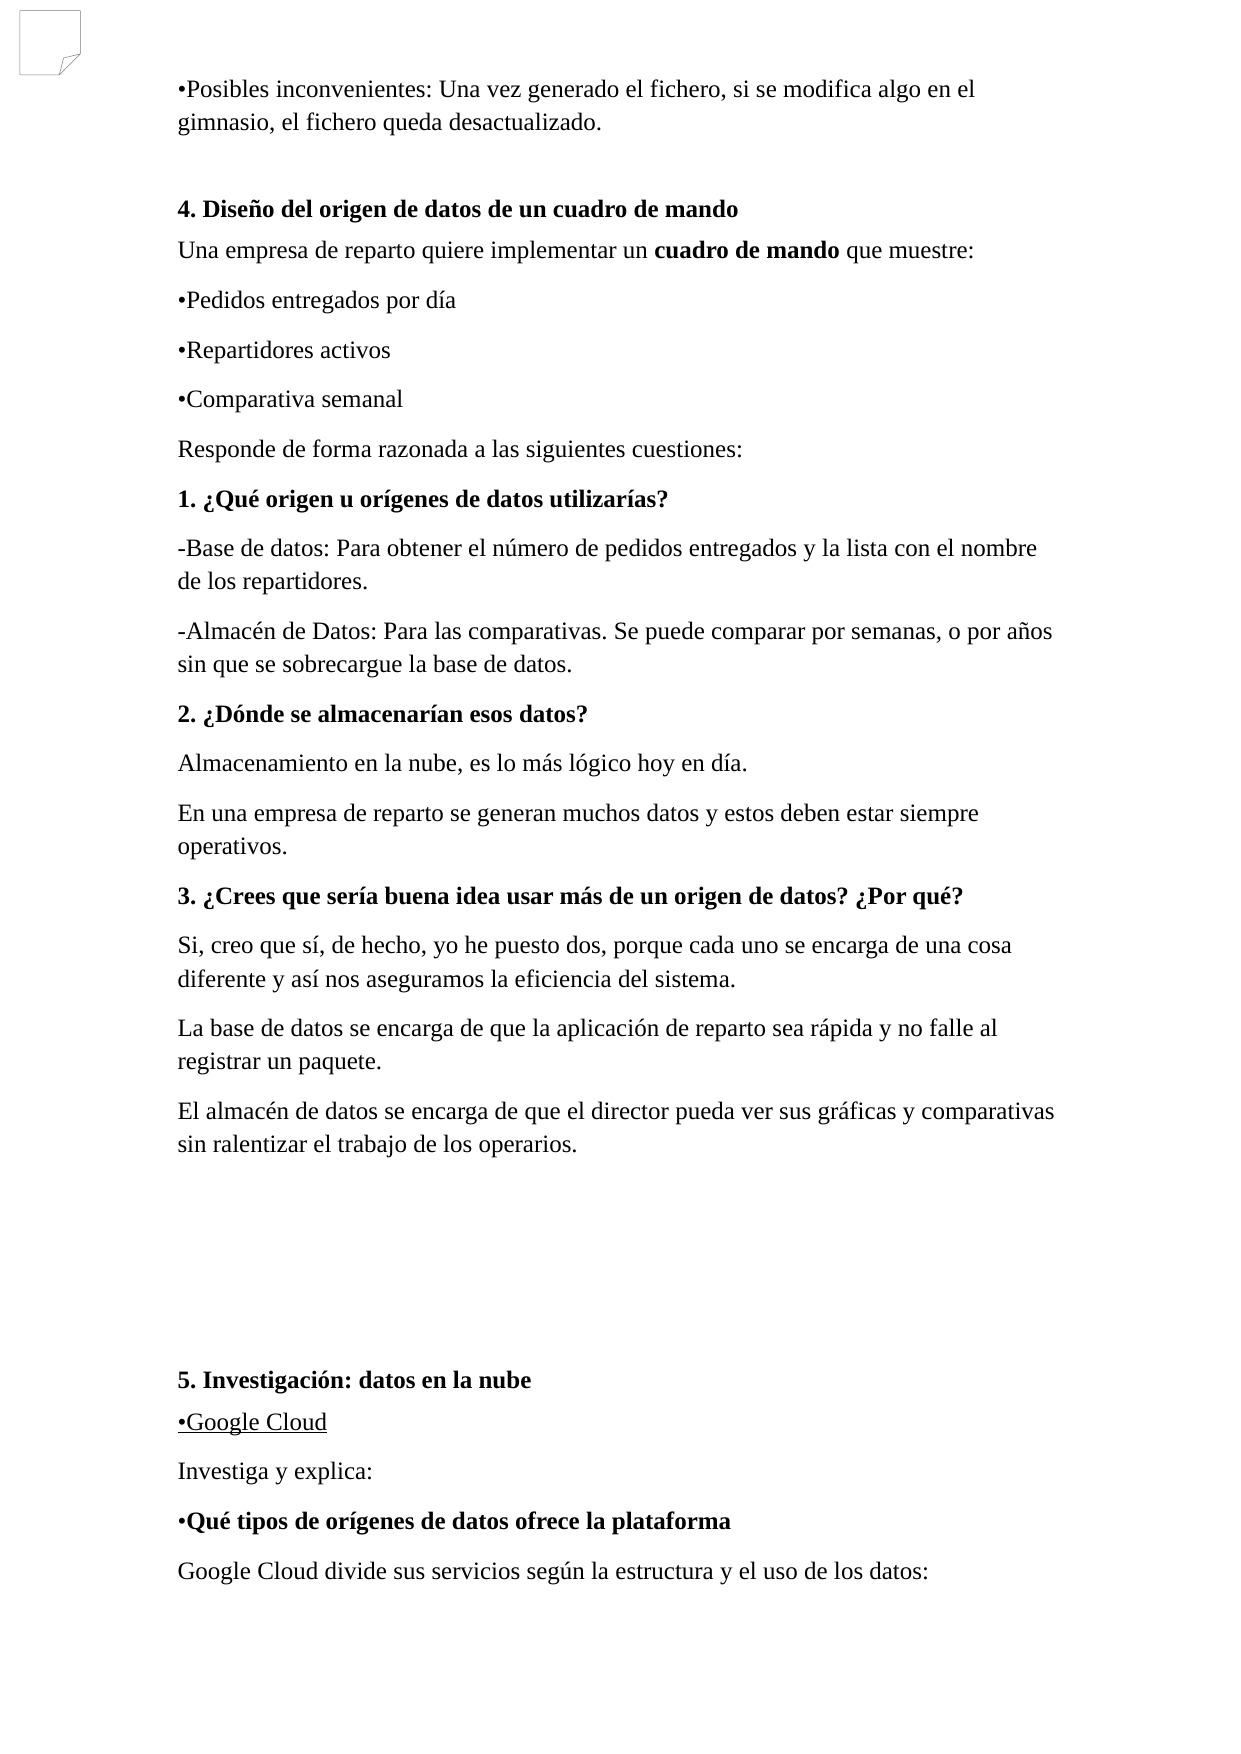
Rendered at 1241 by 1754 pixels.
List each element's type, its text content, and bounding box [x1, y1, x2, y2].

text Almacenamiento en la nube, es lo más lógico hoy en día. [177, 748, 1063, 777]
text •Qué tipos de orígenes de datos ofrece la plataforma [177, 1506, 1063, 1535]
text •Google Cloud [177, 1407, 1063, 1435]
text •Pedidos entregados por día [177, 285, 1063, 314]
text 2. ¿Dónde se almacenarían esos datos? [177, 699, 1063, 728]
text Google Cloud divide sus servicios según la estructura y el uso de los datos: [177, 1556, 1063, 1584]
text Responde de forma razonada a las siguientes cuestiones: [177, 434, 1063, 463]
text Si, creo que sí, de hecho, yo he puesto dos, porque cada uno se encarga de una cosa diferente y así nos aseguramos la eficiencia del sistema. [177, 931, 1063, 992]
text En una empresa de reparto se generan muchos datos y estos deben estar siempre operativos. [177, 798, 1063, 860]
text 3. ¿Crees que sería buena idea usar más de un origen de datos? ¿Por qué? [177, 881, 1063, 910]
text El almacén de datos se encarga de que el director pueda ver sus gráficas y comparativas sin ralentizar el trabajo de los operarios. [177, 1096, 1063, 1158]
subtitle 5. Investigación: datos en la nube [177, 1365, 1063, 1394]
text 1. ¿Qué origen u orígenes de datos utilizarías? [177, 484, 1063, 512]
subtitle 4. Diseño del origen de datos de un cuadro de mando [177, 194, 1063, 223]
text -Base de datos: Para obtener el número de pedidos entregados y la lista con el nombre de los repartidores. [177, 533, 1063, 595]
text Investiga y explica: [177, 1456, 1063, 1485]
text -Almacén de Datos: Para las comparativas. Se puede comparar por semanas, o por años sin que se sobrecargue la base de datos. [177, 616, 1063, 678]
text •Posibles inconvenientes: Una vez generado el fichero, si se modifica algo en el gimnasio, el fichero queda desactualizado. [177, 74, 1063, 136]
text La base de datos se encarga de que la aplicación de reparto sea rápida y no falle al registrar un paquete. [177, 1013, 1063, 1075]
text •Repartidores activos [177, 335, 1063, 363]
text Una empresa de reparto quiere implementar un cuadro de mando que muestre: [177, 235, 1063, 264]
text •Comparativa semanal [177, 384, 1063, 413]
